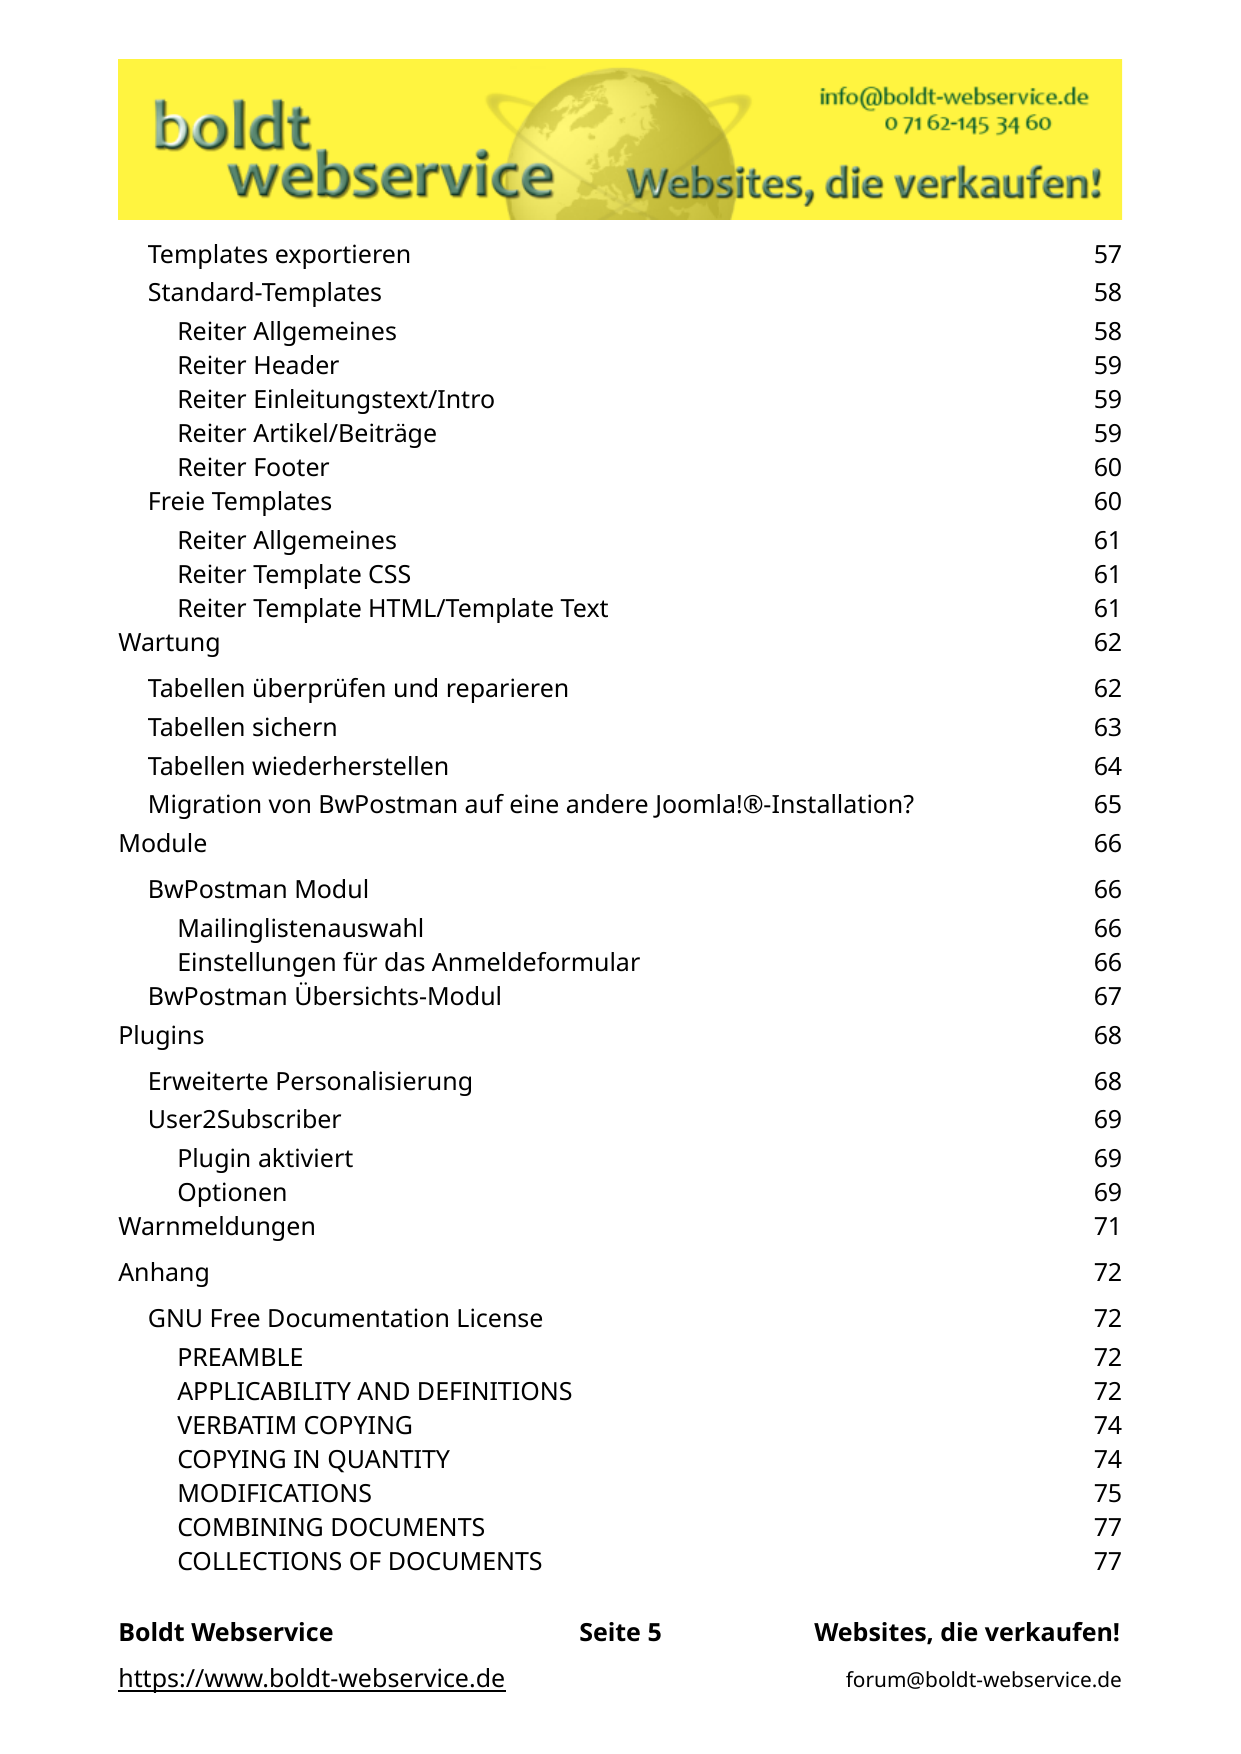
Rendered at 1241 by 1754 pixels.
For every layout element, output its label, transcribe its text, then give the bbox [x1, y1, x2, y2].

text Reiter Template CSS 61 [177, 557, 1122, 591]
text VERBATIM COPYING 74 [177, 1407, 1122, 1441]
text Module 66 [118, 826, 1122, 860]
text Reiter Einleitungstext/Intro 59 [177, 382, 1122, 416]
text Reiter Allgemeines 58 [177, 314, 1122, 348]
text BwPostman Übersichts-Modul 67 [148, 978, 1122, 1013]
text Plugins 68 [118, 1017, 1122, 1051]
text APPLICABILITY AND DEFINITIONS 72 [177, 1373, 1122, 1407]
text Einstellungen für das Anmeldeformular 66 [177, 944, 1122, 978]
text Reiter Template HTML/Template Text 61 [177, 591, 1122, 625]
text Standard-Templates 58 [148, 275, 1122, 309]
text User2Subscriber 69 [148, 1102, 1122, 1136]
text Reiter Allgemeines 61 [177, 523, 1122, 557]
text GNU Free Documentation License 72 [148, 1300, 1122, 1334]
text COLLECTIONS OF DOCUMENTS 77 [177, 1543, 1122, 1578]
text Warnmeldungen 71 [118, 1209, 1122, 1243]
text COPYING IN QUANTITY 74 [177, 1441, 1122, 1475]
text Optionen 69 [177, 1175, 1122, 1209]
text Tabellen wiederherstellen 64 [148, 748, 1122, 782]
text Freie Templates 60 [148, 484, 1122, 518]
text MODIFICATIONS 75 [177, 1475, 1122, 1509]
text Reiter Header 59 [177, 348, 1122, 382]
text Reiter Artikel/Beiträge 59 [177, 416, 1122, 450]
text Tabellen überprüfen und reparieren 62 [148, 671, 1122, 705]
text Wartung 62 [118, 625, 1122, 659]
text Reiter Footer 60 [177, 450, 1122, 484]
text Erweiterte Personalisierung 68 [148, 1063, 1122, 1097]
text PREAMBLE 72 [177, 1339, 1122, 1373]
text Tabellen sichern 63 [148, 709, 1122, 744]
text Migration von BwPostman auf eine andere Joomla!®-Installation? 65 [148, 787, 1122, 821]
text Anhang 72 [118, 1254, 1122, 1289]
text Templates exportieren 57 [148, 236, 1122, 270]
text Mailinglistenauswahl 66 [177, 910, 1122, 944]
text Plugin aktiviert 69 [177, 1141, 1122, 1175]
picture [118, 59, 1123, 220]
text COMBINING DOCUMENTS 77 [177, 1509, 1122, 1543]
text BwPostman Modul 66 [148, 872, 1122, 906]
